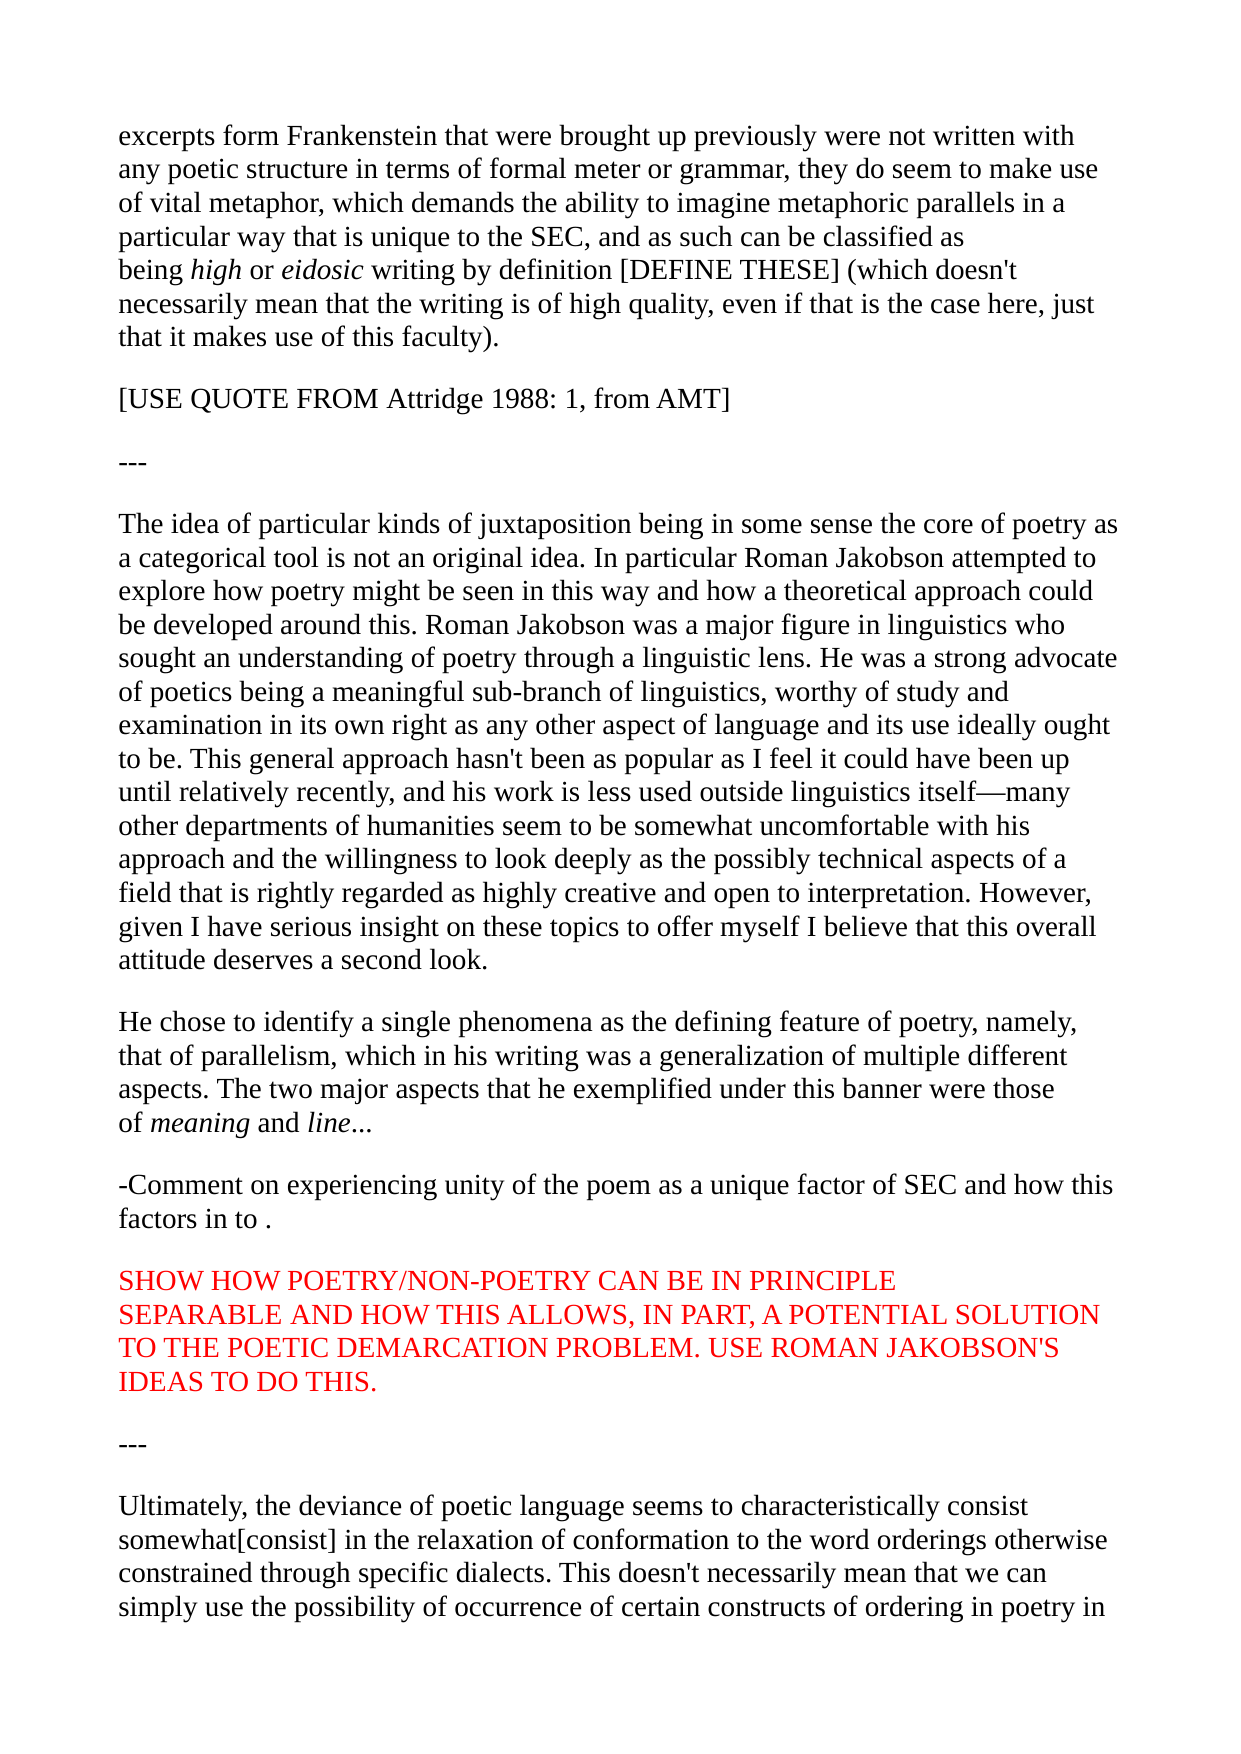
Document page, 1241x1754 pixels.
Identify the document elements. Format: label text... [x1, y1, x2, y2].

text -Comment on experiencing unity of the poem as a unique factor of SEC and how this factors in to . [118, 1167, 1122, 1234]
text The idea of particular kinds of juxtaposition being in some sense the core of poetry as a categorical tool is not an original idea. In particular Roman Jakobson attempted to explore how poetry might be seen in this way and how a theoretical approach could be developed around this. Roman Jakobson was a major figure in linguistics who sought an understanding of poetry through a linguistic lens. He was a strong advocate of poetics being a meaningful sub-branch of linguistics, worthy of study and examination in its own right as any other aspect of language and its use ideally ought to be. This general approach hasn't been as popular as I feel it could have been up until relatively recently, and his work is less used outside linguistics itself—many other departments of humanities seem to be somewhat uncomfortable with his approach and the willingness to look deeply as the possibly technical aspects of a field that is rightly regarded as highly creative and open to interpretation. However, given I have serious insight on these topics to offer myself I believe that this overall attitude deserves a second look. [118, 506, 1122, 976]
text Ultimately, the deviance of poetic language seems to characteristically consist somewhat[consist] in the relaxation of conformation to the word orderings otherwise constrained through specific dialects. This doesn't necessarily mean that we can simply use the possibility of occurrence of certain constructs of ordering in poetry in [118, 1488, 1122, 1623]
text He chose to identify a single phenomena as the defining feature of poetry, namely, that of parallelism, which in his writing was a generalization of multiple different aspects. The two major aspects that he exemplified under this banner were those of meaning and line... [118, 1004, 1122, 1139]
text SHOW HOW POETRY/NON-POETRY CAN BE IN PRINCIPLE SEPARABLE AND HOW THIS ALLOWS, IN PART, A POTENTIAL SOLUTION TO THE POETIC DEMARCATION PROBLEM. USE ROMAN JAKOBSON'S IDEAS TO DO THIS. [118, 1263, 1122, 1397]
text --- [118, 1426, 1122, 1460]
text --- [118, 444, 1122, 477]
text [USE QUOTE FROM Attridge 1988: 1, from AMT] [118, 382, 1122, 415]
text excerpts form Frankenstein that were brought up previously were not written with any poetic structure in terms of formal meter or grammar, they do seem to make use of vital metaphor, which demands the ability to imagine metaphoric parallels in a particular way that is unique to the SEC, and as such can be classified as being high or eidosic writing by definition [DEFINE THESE] (which doesn't necessarily mean that the writing is of high quality, even if that is the case here, just that it makes use of this faculty). [118, 118, 1122, 353]
